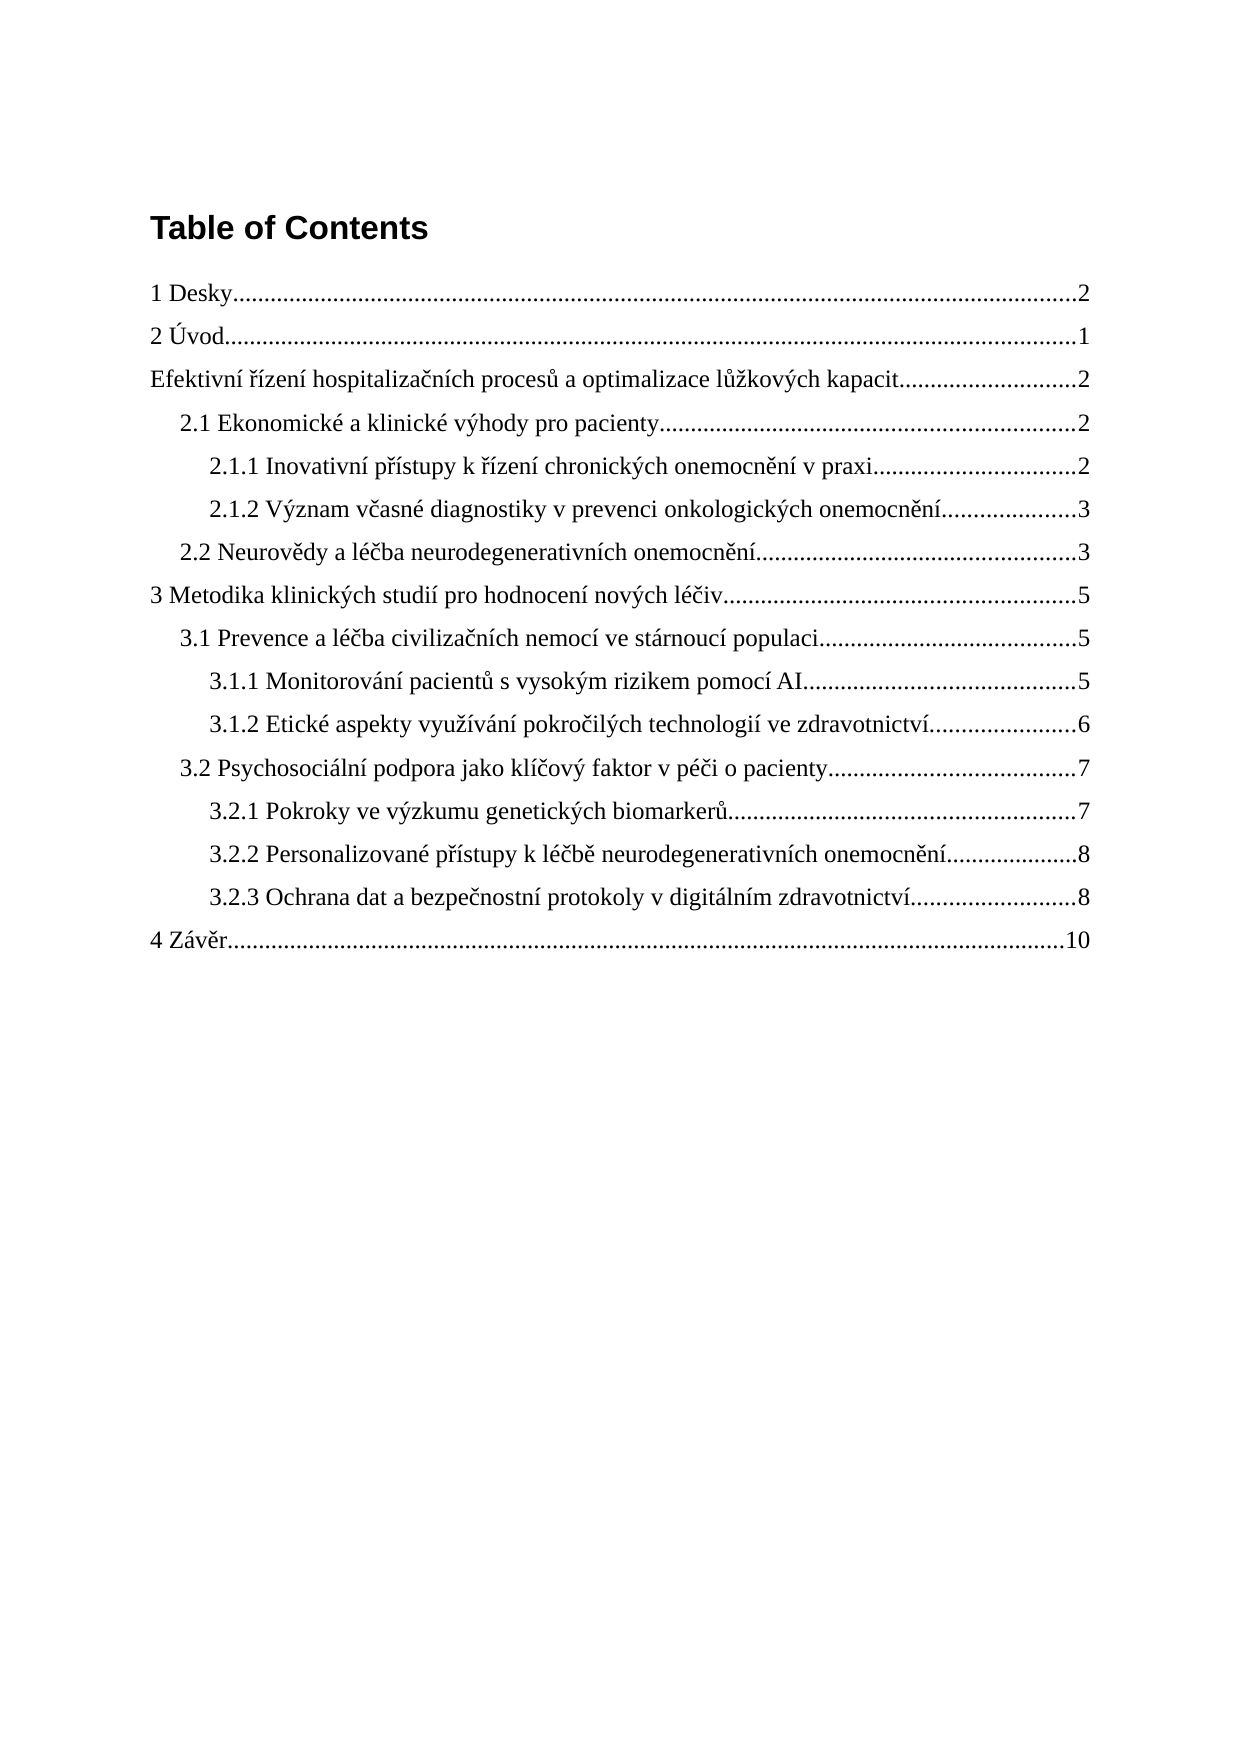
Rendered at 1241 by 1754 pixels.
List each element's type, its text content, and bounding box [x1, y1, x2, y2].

text Efektivní řízení hospitalizačních procesů a optimalizace lůžkových kapacit 2 [150, 364, 1090, 393]
text 2.2 Neurovědy a léčba neurodegenerativních onemocnění 3 [179, 537, 1090, 566]
text 1 Desky 2 [150, 278, 1090, 307]
text 2 Úvod 1 [150, 321, 1090, 350]
text 3.2 Psychosociální podpora jako klíčový faktor v péči o pacienty 7 [179, 753, 1090, 781]
text 3.1.2 Etické aspekty využívání pokročilých technologií ve zdravotnictví 6 [209, 709, 1090, 738]
text 3.1 Prevence a léčba civilizačních nemocí ve stárnoucí populaci 5 [179, 623, 1090, 652]
text 3.2.1 Pokroky ve výzkumu genetických biomarkerů 7 [209, 796, 1090, 824]
text 3.1.1 Monitorování pacientů s vysokým rizikem pomocí AI 5 [209, 666, 1090, 695]
text 3.2.2 Personalizované přístupy k léčbě neurodegenerativních onemocnění 8 [209, 839, 1090, 868]
text 2.1 Ekonomické a klinické výhody pro pacienty 2 [179, 408, 1090, 436]
text 3 Metodika klinických studií pro hodnocení nových léčiv 5 [150, 580, 1090, 609]
subtitle Table of Contents [150, 208, 1090, 247]
text 4 Závěr 10 [150, 925, 1090, 954]
text 2.1.2 Význam včasné diagnostiky v prevenci onkologických onemocnění 3 [209, 494, 1090, 523]
text 2.1.1 Inovativní přístupy k řízení chronických onemocnění v praxi 2 [209, 451, 1090, 479]
text 3.2.3 Ochrana dat a bezpečnostní protokoly v digitálním zdravotnictví 8 [209, 882, 1090, 911]
